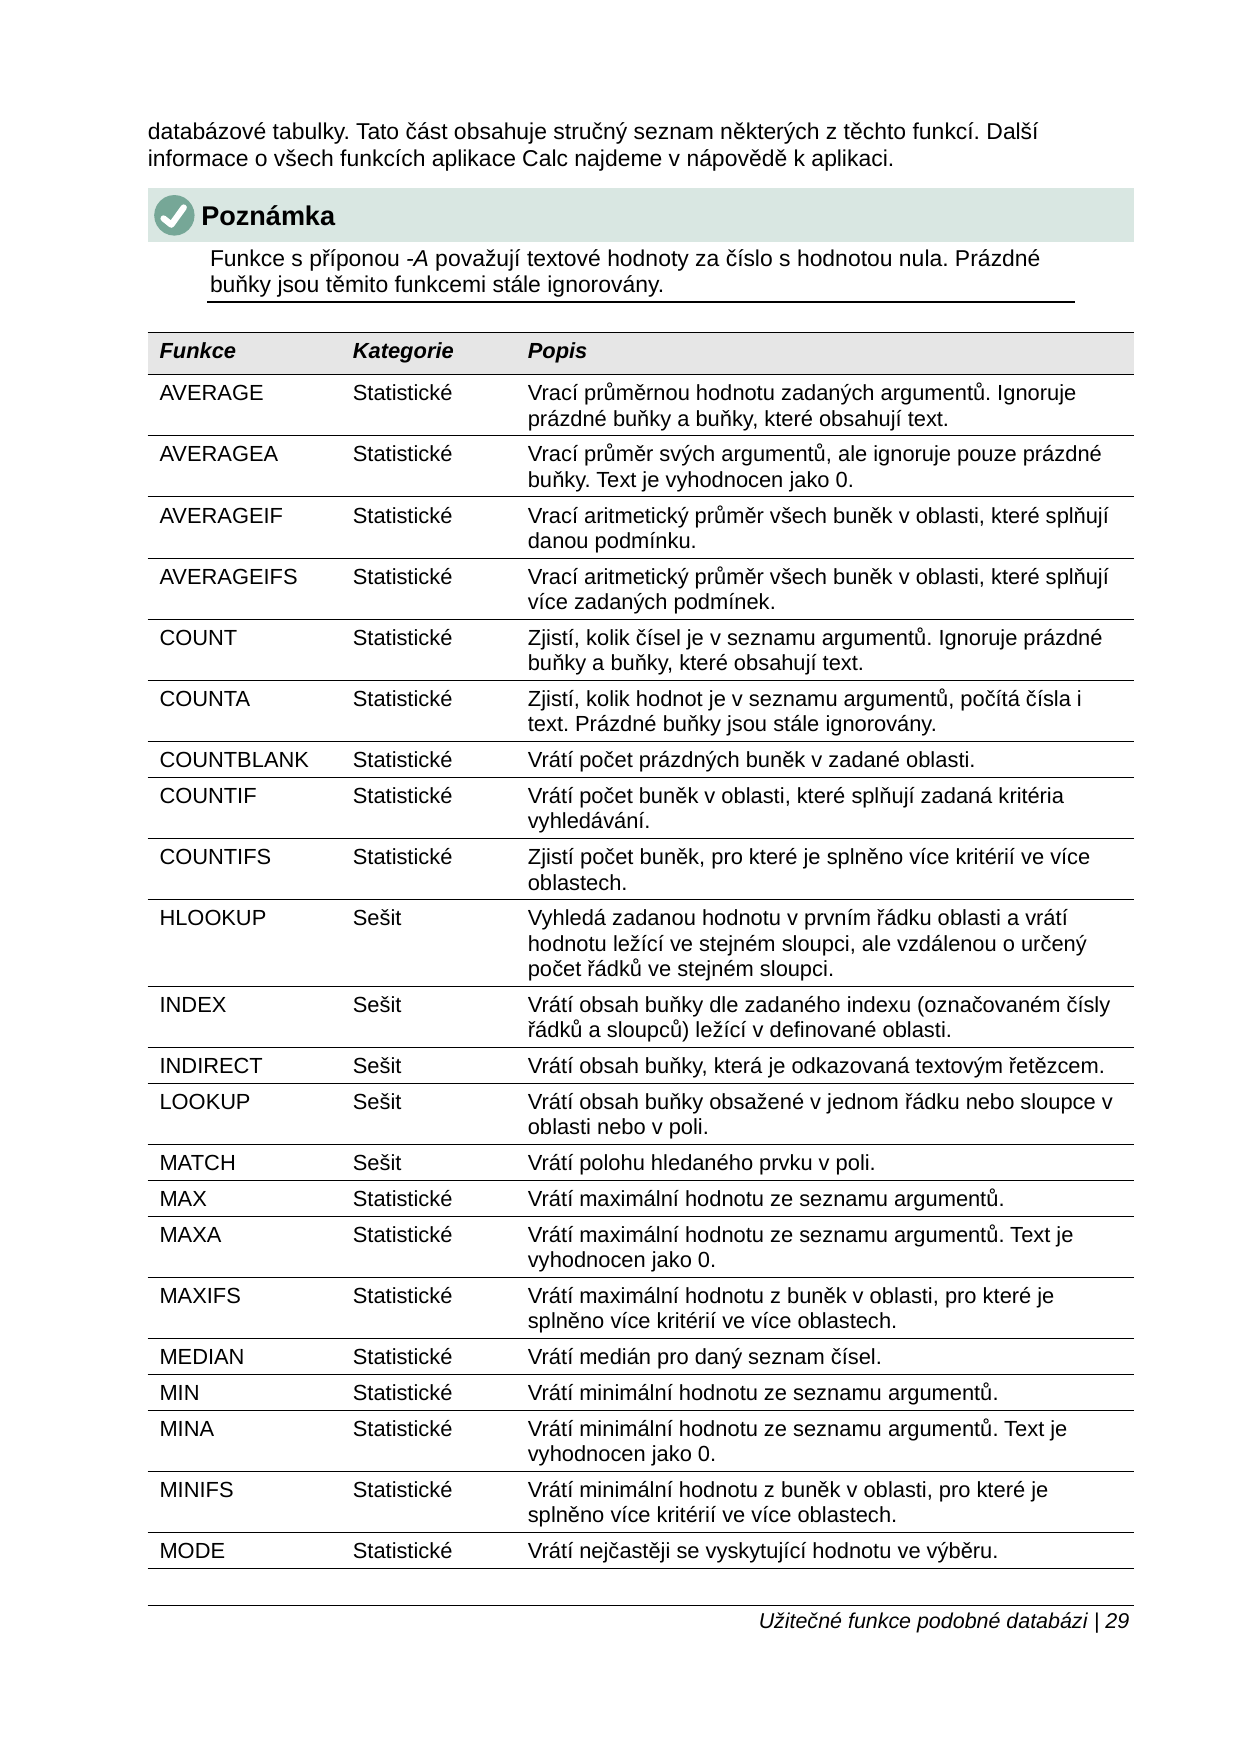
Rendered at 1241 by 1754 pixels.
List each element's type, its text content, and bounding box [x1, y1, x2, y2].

table_cell MEDIAN [148, 1339, 341, 1374]
table_cell COUNT [148, 620, 341, 680]
table_cell Vrátí obsah buňky obsažené v jednom řádku nebo sloupce v oblasti nebo v poli. [516, 1084, 1134, 1144]
table_cell Vrátí obsah buňky, která je odkazovaná textovým řetězcem. [516, 1048, 1134, 1083]
table_cell Statistické [341, 497, 516, 558]
table_cell Statistické [341, 1375, 516, 1410]
table_cell LOOKUP [148, 1084, 341, 1144]
table_cell COUNTIFS [148, 839, 341, 899]
subtitle Poznámka [148, 188, 1134, 242]
table_cell MATCH [148, 1145, 341, 1180]
table_cell Vrátí medián pro daný seznam čísel. [516, 1339, 1134, 1374]
table_cell Statistické [341, 620, 516, 680]
table_cell Vyhledá zadanou hodnotu v prvním řádku oblasti a vrátí hodnotu ležící ve stejném sloupci, ale vzdálenou o určený počet řádků ve stejném sloupci. [516, 900, 1134, 986]
table_cell MINIFS [148, 1472, 341, 1532]
table_cell Statistické [341, 778, 516, 838]
table_cell Vrací aritmetický průměr všech buněk v oblasti, které splňují danou podmínku. [516, 497, 1134, 558]
table_cell Vrátí polohu hledaného prvku v poli. [516, 1145, 1134, 1180]
table_cell Statistické [341, 375, 516, 435]
text Funkce s příponou -A považují textové hodnoty za číslo s hodnotou nula. Prázdné buňky jsou těmito funkcemi stále ignorovány. [207, 242, 1075, 301]
table_cell Vrátí počet prázdných buněk v zadané oblasti. [516, 742, 1134, 777]
table_cell Statistické [341, 1533, 516, 1568]
table_cell Statistické [341, 1411, 516, 1471]
table_cell AVERAGE [148, 375, 341, 435]
table_cell AVERAGEA [148, 436, 341, 496]
table_cell Vrací aritmetický průměr všech buněk v oblasti, které splňují více zadaných podmínek. [516, 559, 1134, 619]
table_cell AVERAGEIFS [148, 559, 341, 619]
table_cell MAXA [148, 1217, 341, 1277]
table_cell Zjistí počet buněk, pro které je splněno více kritérií ve více oblastech. [516, 839, 1134, 899]
table_cell Vrátí maximální hodnotu z buněk v oblasti, pro které je splněno více kritérií ve více oblastech. [516, 1278, 1134, 1338]
table_cell INDEX [148, 987, 341, 1047]
table_cell Statistické [341, 559, 516, 619]
table_cell Vrátí počet buněk v oblasti, které splňují zadaná kritéria vyhledávání. [516, 778, 1134, 838]
table_cell Statistické [341, 839, 516, 899]
table_cell Statistické [341, 742, 516, 777]
table_header Popis [516, 333, 1134, 374]
table_cell Vrací průměrnou hodnotu zadaných argumentů. Ignoruje prázdné buňky a buňky, které obsahují text. [516, 375, 1134, 435]
table_cell Vrátí obsah buňky dle zadaného indexu (označovaném čísly řádků a sloupců) ležící v definované oblasti. [516, 987, 1134, 1047]
table_cell Vrátí minimální hodnotu z buněk v oblasti, pro které je splněno více kritérií ve více oblastech. [516, 1472, 1134, 1532]
table_cell Vrátí minimální hodnotu ze seznamu argumentů. [516, 1375, 1134, 1410]
table_cell COUNTIF [148, 778, 341, 838]
table_cell Zjistí, kolik čísel je v seznamu argumentů. Ignoruje prázdné buňky a buňky, které obsahují text. [516, 620, 1134, 680]
table_cell MINA [148, 1411, 341, 1471]
table_header Funkce [148, 333, 341, 374]
table_cell Vrací průměr svých argumentů, ale ignoruje pouze prázdné buňky. Text je vyhodnocen jako 0. [516, 436, 1134, 496]
table_cell Statistické [341, 436, 516, 496]
table_cell Sešit [341, 987, 516, 1047]
table_cell MAXIFS [148, 1278, 341, 1338]
table_cell HLOOKUP [148, 900, 341, 986]
table_cell Zjistí, kolik hodnot je v seznamu argumentů, počítá čísla i text. Prázdné buňky jsou stále ignorovány. [516, 681, 1134, 741]
table_cell Sešit [341, 1145, 516, 1180]
table_cell MIN [148, 1375, 341, 1410]
table_cell INDIRECT [148, 1048, 341, 1083]
table_cell Sešit [341, 1084, 516, 1144]
table_cell Vrátí maximální hodnotu ze seznamu argumentů. [516, 1181, 1134, 1216]
table_cell Vrátí maximální hodnotu ze seznamu argumentů. Text je vyhodnocen jako 0. [516, 1217, 1134, 1277]
table_cell Statistické [341, 681, 516, 741]
table_cell Vrátí nejčastěji se vyskytující hodnotu ve výběru. [516, 1533, 1134, 1568]
table_cell MODE [148, 1533, 341, 1568]
table_cell Sešit [341, 900, 516, 986]
table_cell Statistické [341, 1339, 516, 1374]
table_cell MAX [148, 1181, 341, 1216]
table_cell Vrátí minimální hodnotu ze seznamu argumentů. Text je vyhodnocen jako 0. [516, 1411, 1134, 1471]
table_cell AVERAGEIF [148, 497, 341, 558]
table_cell Statistické [341, 1278, 516, 1338]
table_cell COUNTBLANK [148, 742, 341, 777]
table_cell Statistické [341, 1472, 516, 1532]
table_cell Statistické [341, 1181, 516, 1216]
table_cell Statistické [341, 1217, 516, 1277]
text databázové tabulky. Tato část obsahuje stručný seznam některých z těchto funkcí. Další informace o všech funkcích aplikace Calc najdeme v nápovědě k aplikaci. [148, 118, 1134, 171]
table_header Kategorie [341, 333, 516, 374]
table_cell Sešit [341, 1048, 516, 1083]
table_cell COUNTA [148, 681, 341, 741]
